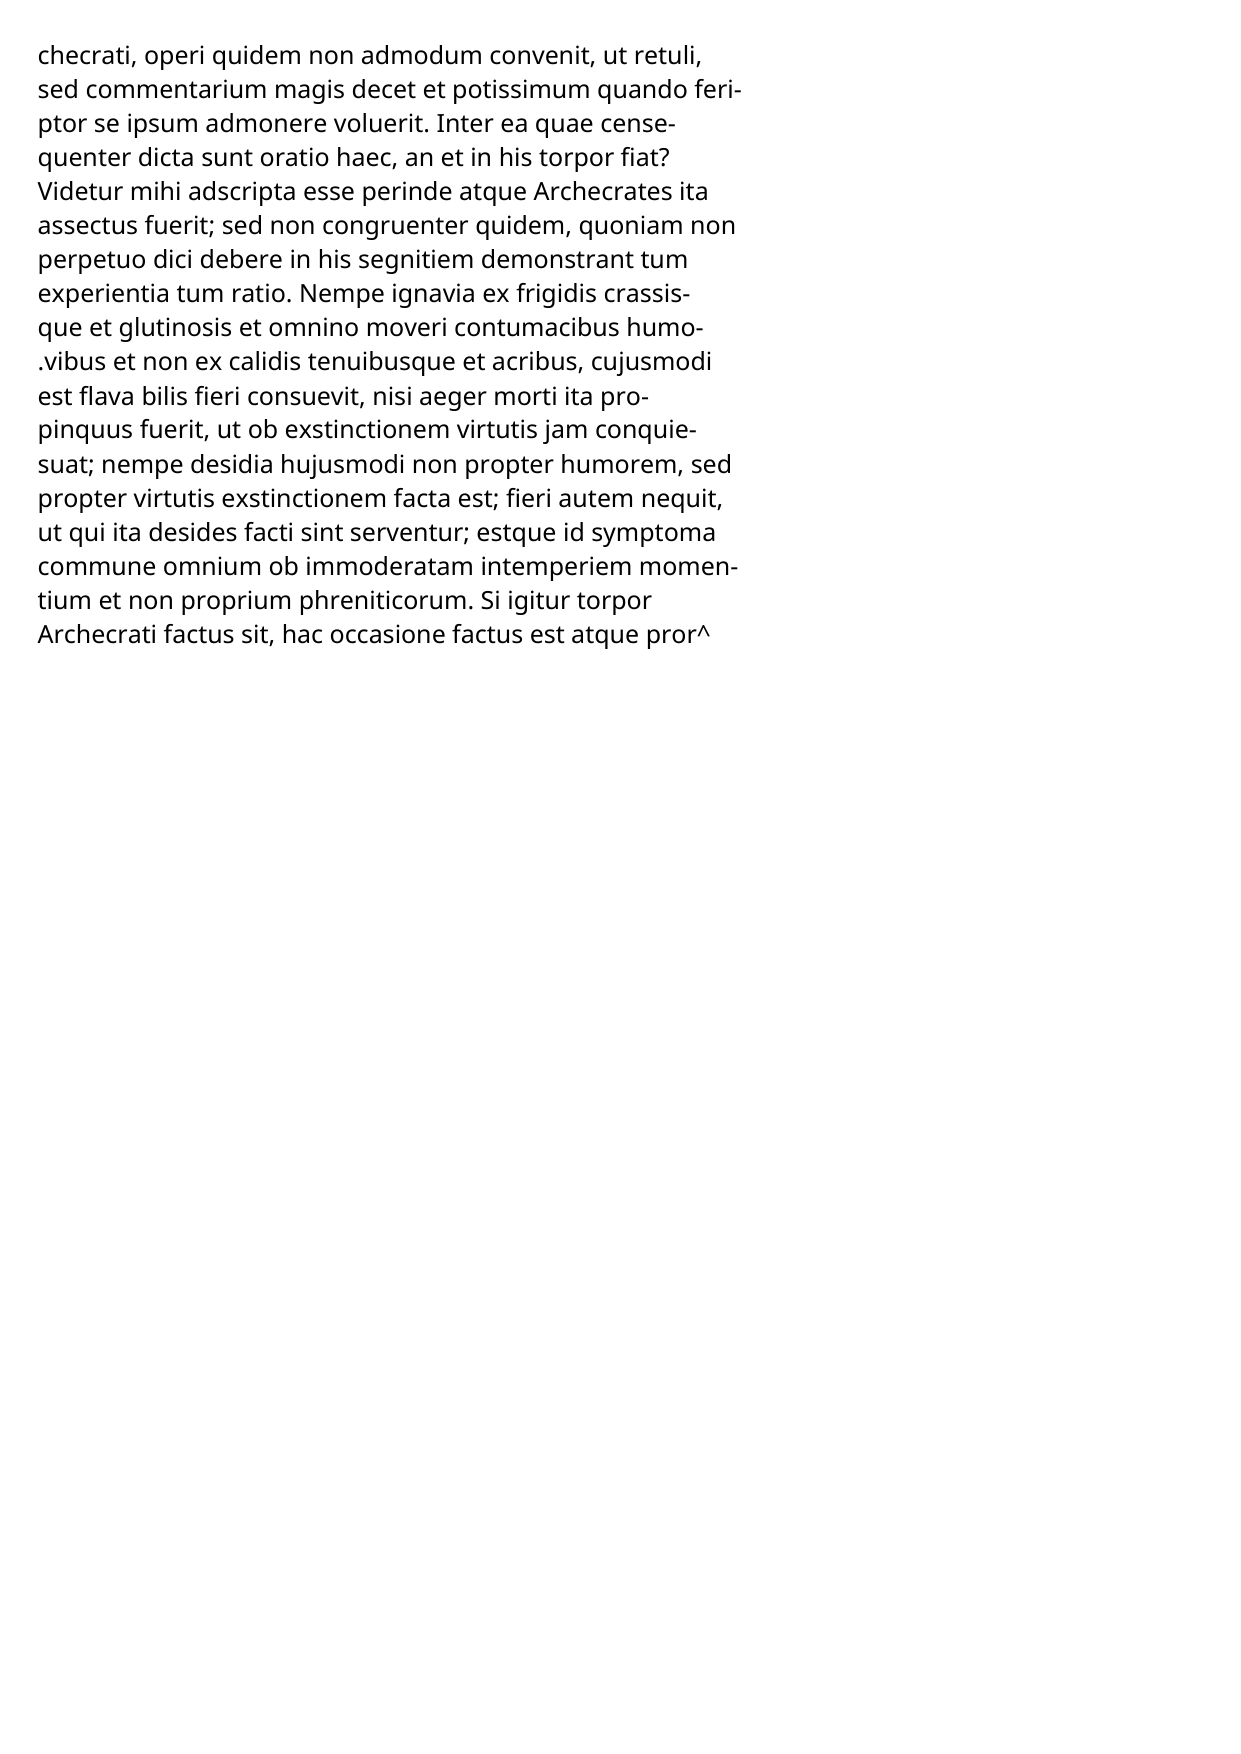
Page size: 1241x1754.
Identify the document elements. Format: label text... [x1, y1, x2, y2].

text checrati, operi quidem non admodum convenit, ut retuli, sed commentarium magis decet et potissimum quando feri- ptor se ipsum admonere voluerit. Inter ea quae cense- quenter dicta sunt oratio haec, an et in his torpor fiat? Videtur mihi adscripta esse perinde atque Archecrates ita assectus fuerit; sed non congruenter quidem, quoniam non perpetuo dici debere in his segnitiem demonstrant tum experientia tum ratio. Nempe ignavia ex frigidis crassis- que et glutinosis et omnino moveri contumacibus humo- .vibus et non ex calidis tenuibusque et acribus, cujusmodi est flava bilis fieri consuevit, nisi aeger morti ita pro- pinquus fuerit, ut ob exstinctionem virtutis jam conquie- suat; nempe desidia hujusmodi non propter humorem, sed propter virtutis exstinctionem facta est; fieri autem nequit, ut qui ita desides facti sint serventur; estque id symptoma commune omnium ob immoderatam intemperiem momen- tium et non proprium phreniticorum. Si igitur torpor Archecrati factus sit, hac occasione factus est atque pror^ [37, 37, 1203, 651]
